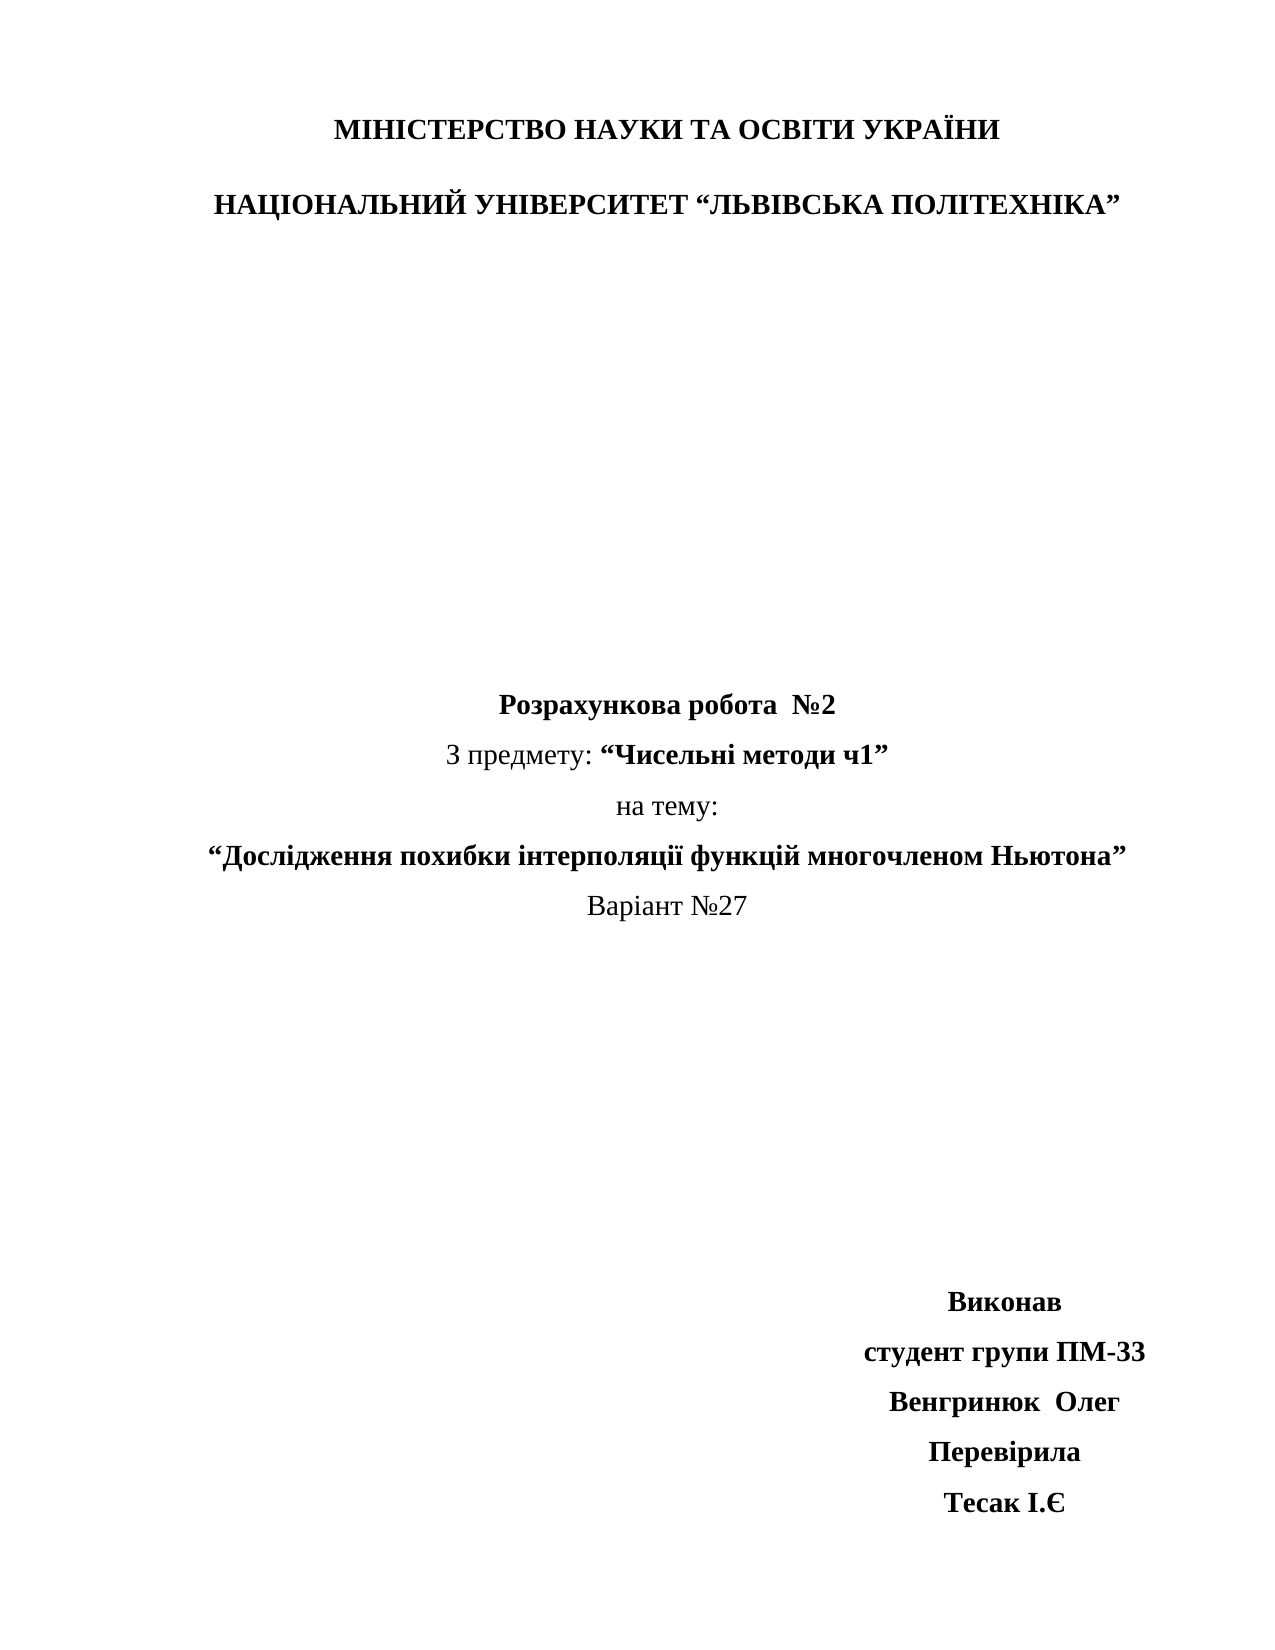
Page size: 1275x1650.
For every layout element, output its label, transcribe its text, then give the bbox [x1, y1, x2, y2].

text З предмету: “Чисельні методи ч1” [148, 737, 1186, 771]
text МІНІСТЕРСТВО НАУКИ ТА ОСВІТИ УКРАЇНИ [148, 112, 1186, 146]
text НАЦІОНАЛЬНИЙ УНІВЕРСИТЕТ “ЛЬВІВСЬКА ПОЛІТЕХНІКА” [148, 187, 1186, 220]
text Розрахункова робота №2 [148, 687, 1186, 721]
text “Дослідження похибки інтерполяції функцій многочленом Ньютона” [148, 838, 1186, 872]
text Варіант №27 [148, 888, 1186, 922]
text Перевірила [823, 1434, 1186, 1468]
text Виконав [823, 1284, 1186, 1317]
text на тему: [148, 788, 1186, 821]
text Венгринюк Олег [823, 1384, 1186, 1418]
text студент групи ПМ-33 [823, 1334, 1186, 1367]
text Тесак І.Є [823, 1485, 1186, 1518]
